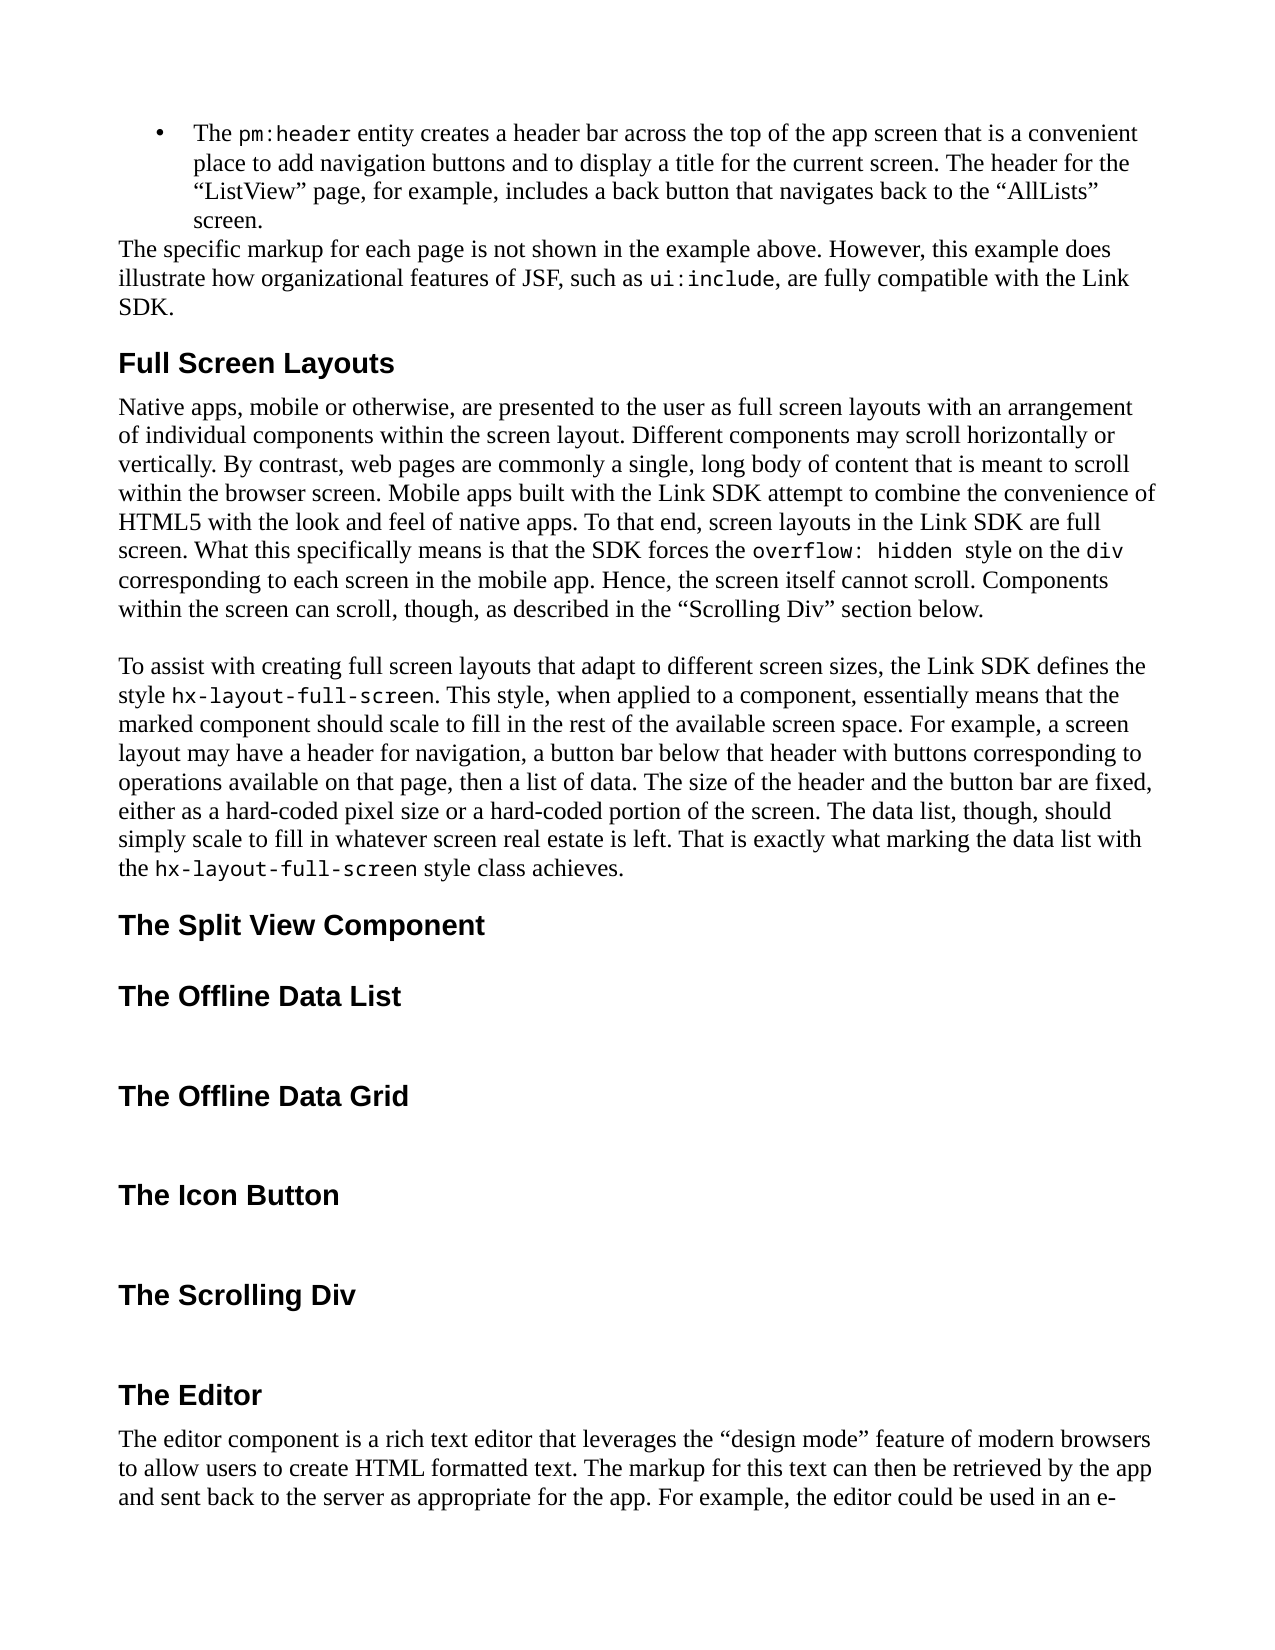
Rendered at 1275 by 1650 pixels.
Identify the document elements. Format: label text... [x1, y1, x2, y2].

subtitle The Split View Component [118, 908, 1157, 941]
subtitle The Scrolling Div [118, 1278, 1157, 1312]
subtitle The Icon Button [118, 1178, 1157, 1212]
subtitle The Offline Data Grid [118, 1079, 1157, 1112]
text To assist with creating full screen layouts that adapt to different screen sizes, the Link SDK defines the style hx-layout-full-screen. This style, when applied to a component, essentially means that the marked component should scale to fill in the rest of the available screen space. For example, a screen layout may have a header for navigation, a button bar below that header with buttons corresponding to operations available on that page, then a list of data. The size of the header and the button bar are fixed, either as a hard-coded pixel size or a hard-coded portion of the screen. The data list, though, should simply scale to fill in whatever screen real estate is left. That is exactly what marking the data list with the hx-layout-full-screen style class achieves. [118, 651, 1157, 883]
list The pm:header entity creates a header bar across the top of the app screen that is a convenient place to add navigation buttons and to display a title for the current screen. The header for the “ListView” page, for example, includes a back button that navigates back to the “AllLists” screen. [156, 118, 1157, 234]
subtitle The Offline Data List [118, 979, 1157, 1012]
text The editor component is a rich text editor that leverages the “design mode” feature of modern browsers to allow users to create HTML formatted text. The markup for this text can then be retrieved by the app and sent back to the server as appropriate for the app. For example, the editor could be used in an e- [118, 1424, 1157, 1510]
text Native apps, mobile or otherwise, are presented to the user as full screen layouts with an arrangement of individual components within the screen layout. Different components may scroll horizontally or vertically. By contrast, web pages are commonly a single, long body of content that is meant to scroll within the browser screen. Mobile apps built with the Link SDK attempt to combine the convenience of HTML5 with the look and feel of native apps. To that end, screen layouts in the Link SDK are full screen. What this specifically means is that the SDK forces the overflow: hidden style on the div corresponding to each screen in the mobile app. Hence, the screen itself cannot scroll. Components within the screen can scroll, though, as described in the “Scrolling Div” section below. [118, 392, 1157, 623]
subtitle Full Screen Layouts [118, 346, 1157, 379]
subtitle The Editor [118, 1378, 1157, 1412]
text The specific markup for each page is not shown in the example above. However, this example does illustrate how organizational features of JSF, such as ui:include, are fully compatible with the Link SDK. [118, 234, 1157, 321]
